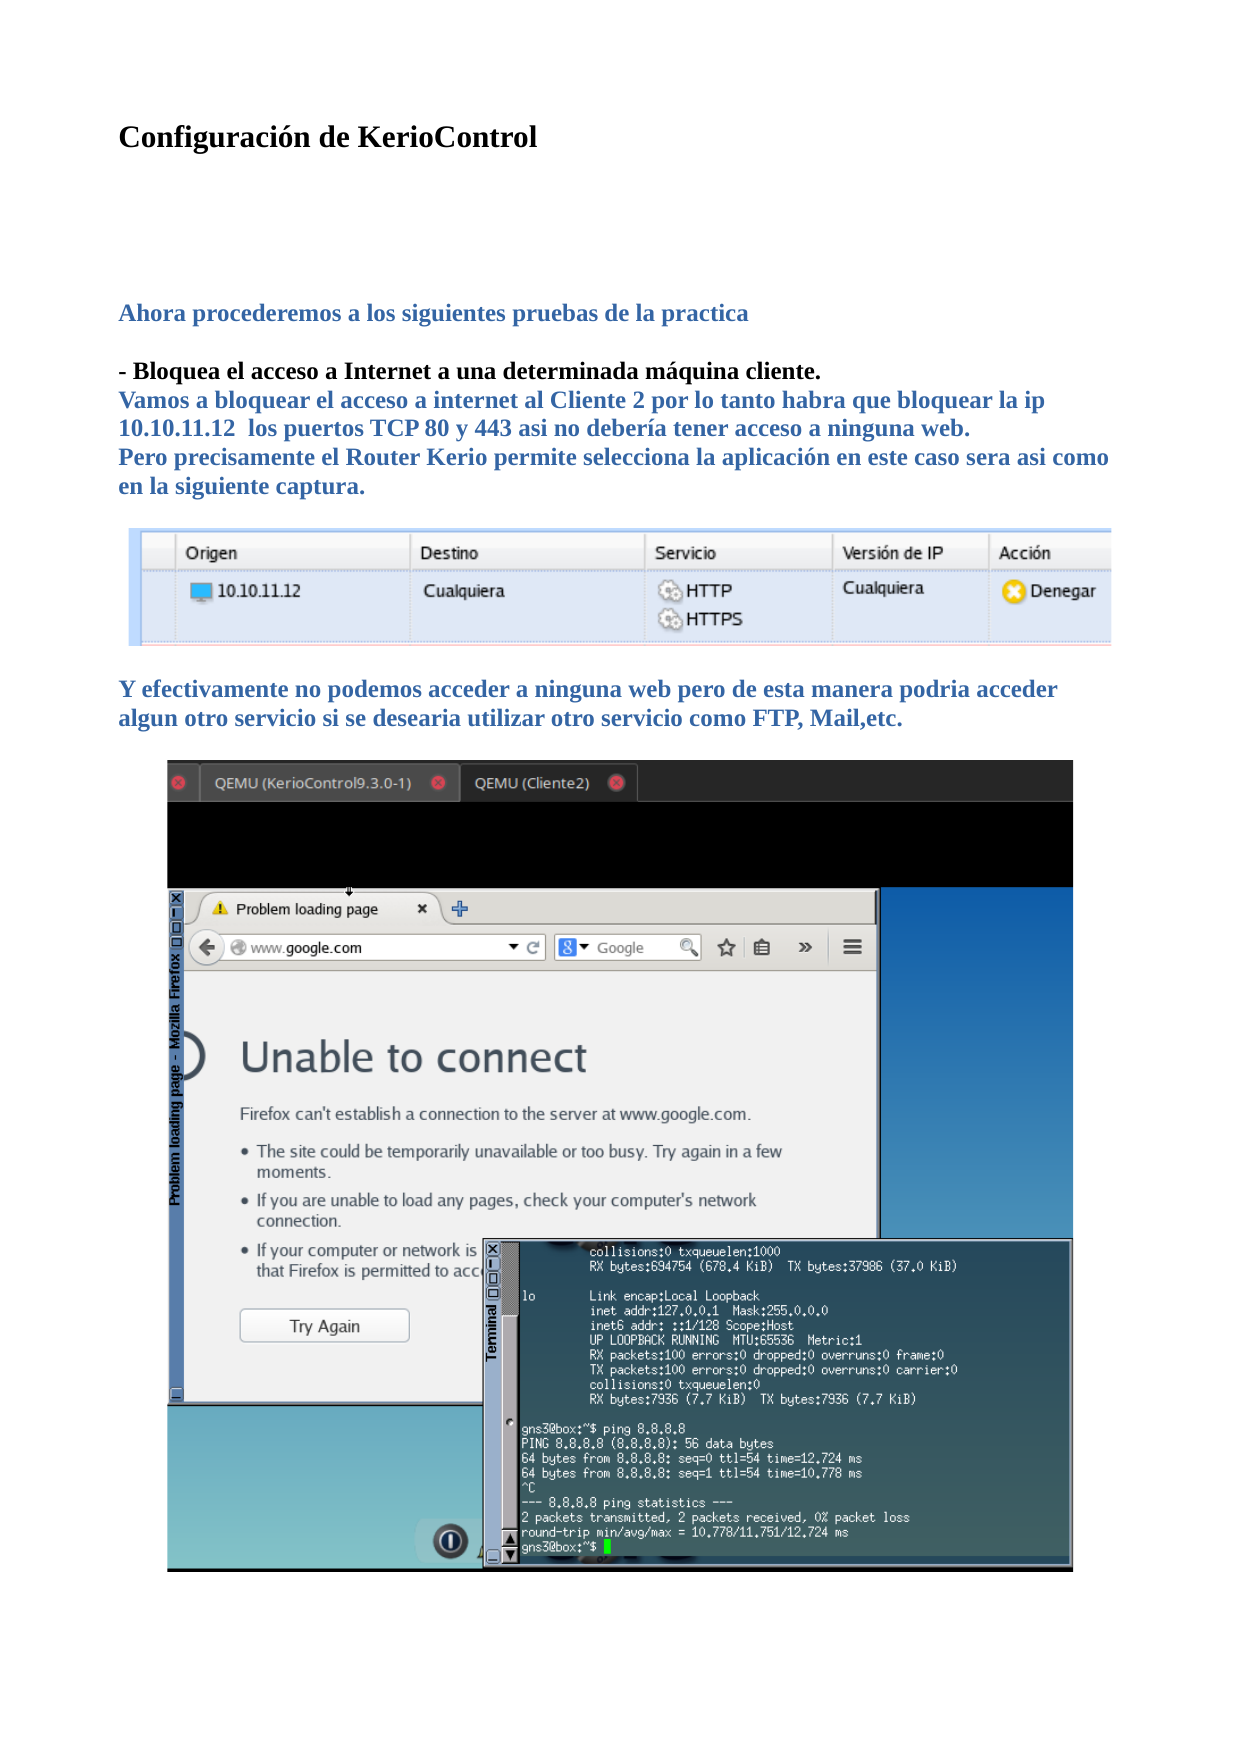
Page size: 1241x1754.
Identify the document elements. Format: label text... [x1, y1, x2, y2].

picture [167, 760, 1074, 1572]
text Pero precisamente el Router Kerio permite selecciona la aplicación en este caso sera asi como en la siguiente captura. [118, 442, 1122, 500]
picture [128, 528, 1112, 646]
text Ahora procederemos a los siguientes pruebas de la practica [118, 298, 1122, 327]
text Vamos a bloquear el acceso a internet al Cliente 2 por lo tanto habra que bloquear la ip 10.10.11.12 los puertos TCP 80 y 443 asi no debería tener acceso a ninguna web. [118, 385, 1122, 442]
text - Bloquea el acceso a Internet a una determinada máquina cliente. [118, 356, 1122, 385]
text Y efectivamente no podemos acceder a ninguna web pero de esta manera podria acceder algun otro servicio si se desearia utilizar otro servicio como FTP, Mail,etc. [118, 674, 1122, 732]
